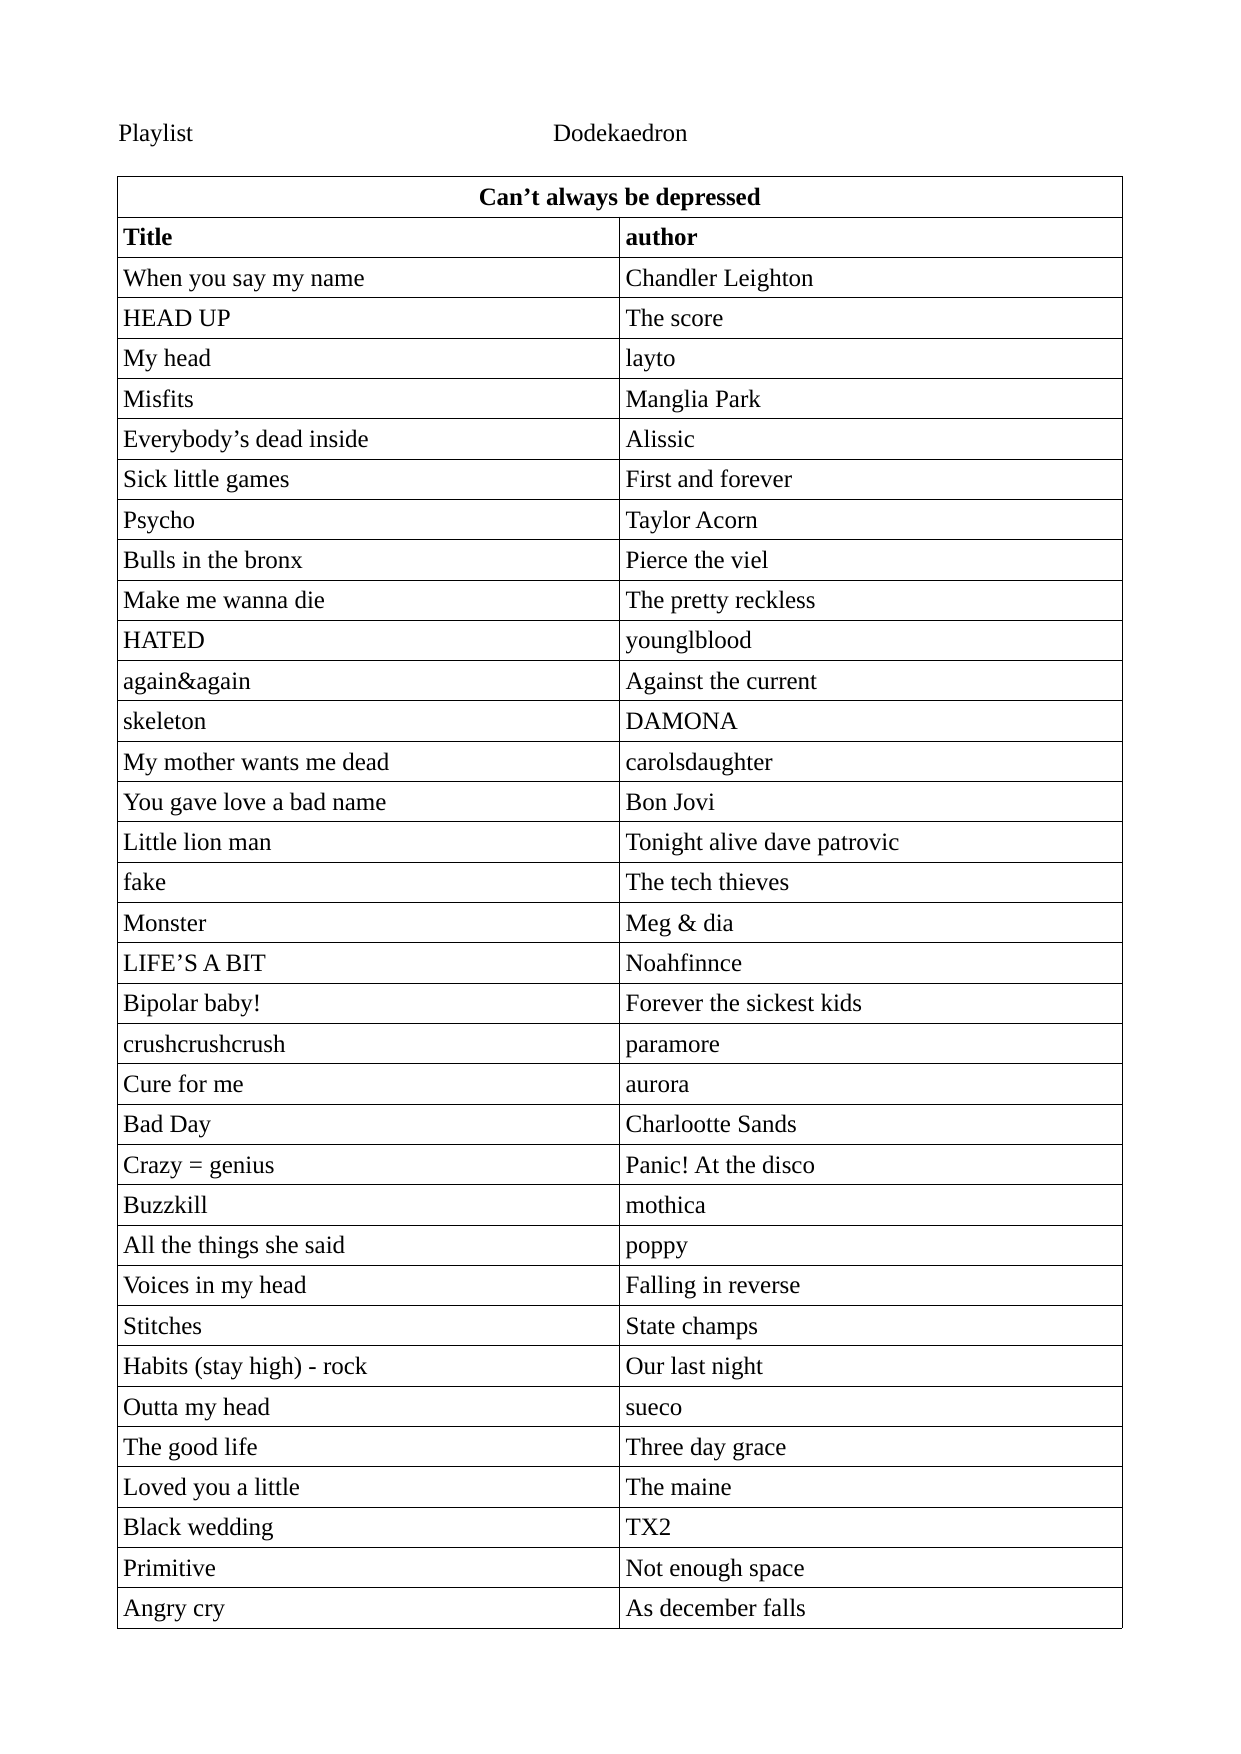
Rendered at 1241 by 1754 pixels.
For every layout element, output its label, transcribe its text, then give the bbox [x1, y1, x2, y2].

table_cell Tonight alive dave patrovic [620, 822, 1122, 862]
table_cell Everybody’s dead inside [118, 419, 619, 458]
table_cell As december falls [620, 1588, 1122, 1628]
table_cell Not enough space [620, 1548, 1122, 1587]
table_cell Primitive [118, 1548, 619, 1587]
table_cell You gave love a bad name [118, 782, 619, 821]
table_cell Buzzkill [118, 1185, 619, 1224]
table_cell Panic! At the disco [620, 1145, 1122, 1184]
table_cell The tech thieves [620, 863, 1122, 902]
table_cell paramore [620, 1024, 1122, 1063]
table_cell layto [620, 339, 1122, 378]
table_cell Falling in reverse [620, 1266, 1122, 1305]
table_header Can’t always be depressed [118, 177, 1122, 217]
table_cell Make me wanna die [118, 581, 619, 620]
table_cell sueco [620, 1387, 1122, 1426]
table_cell Our last night [620, 1346, 1122, 1386]
table_cell Manglia Park [620, 379, 1122, 418]
table_cell Sick little games [118, 460, 619, 499]
table_cell The pretty reckless [620, 581, 1122, 620]
table_cell Stitches [118, 1306, 619, 1345]
table_cell crushcrushcrush [118, 1024, 619, 1063]
table_cell Three day grace [620, 1427, 1122, 1466]
table_cell Habits (stay high) - rock [118, 1346, 619, 1386]
table_cell Little lion man [118, 822, 619, 862]
table_cell Against the current [620, 661, 1122, 700]
table_cell LIFE’S A BIT [118, 943, 619, 983]
table_cell skeleton [118, 701, 619, 741]
table_cell HEAD UP [118, 298, 619, 338]
table_cell Crazy = genius [118, 1145, 619, 1184]
table_cell The maine [620, 1467, 1122, 1507]
table_cell Voices in my head [118, 1266, 619, 1305]
table_cell younglblood [620, 621, 1122, 660]
table_cell Forever the sickest kids [620, 984, 1122, 1023]
table_cell Charlootte Sands [620, 1105, 1122, 1144]
table_cell aurora [620, 1064, 1122, 1103]
table_cell Black wedding [118, 1508, 619, 1547]
table_cell again&again [118, 661, 619, 700]
table_cell State champs [620, 1306, 1122, 1345]
table_cell Noahfinnce [620, 943, 1122, 983]
table_cell Monster [118, 903, 619, 942]
table_cell The score [620, 298, 1122, 338]
table_cell Bad Day [118, 1105, 619, 1144]
table_cell Misfits [118, 379, 619, 418]
table_cell Pierce the viel [620, 540, 1122, 579]
table_cell Alissic [620, 419, 1122, 458]
table_cell carolsdaughter [620, 742, 1122, 781]
table_cell My head [118, 339, 619, 378]
table_cell Bulls in the bronx [118, 540, 619, 579]
table_cell Chandler Leighton [620, 258, 1122, 297]
table_cell TX2 [620, 1508, 1122, 1547]
table_cell Bipolar baby! [118, 984, 619, 1023]
table_cell When you say my name [118, 258, 619, 297]
table_cell My mother wants me dead [118, 742, 619, 781]
table_cell HATED [118, 621, 619, 660]
table_cell mothica [620, 1185, 1122, 1224]
table_cell Taylor Acorn [620, 500, 1122, 539]
table_cell author [620, 218, 1122, 257]
table_cell Meg & dia [620, 903, 1122, 942]
table_cell poppy [620, 1226, 1122, 1265]
table_cell Angry cry [118, 1588, 619, 1628]
table_cell Psycho [118, 500, 619, 539]
table_cell DAMONA [620, 701, 1122, 741]
table_cell The good life [118, 1427, 619, 1466]
table_cell Cure for me [118, 1064, 619, 1103]
table_cell fake [118, 863, 619, 902]
table_cell First and forever [620, 460, 1122, 499]
table_cell Bon Jovi [620, 782, 1122, 821]
table_cell Loved you a little [118, 1467, 619, 1507]
table_cell Title [118, 218, 619, 257]
table_cell All the things she said [118, 1226, 619, 1265]
table_cell Outta my head [118, 1387, 619, 1426]
